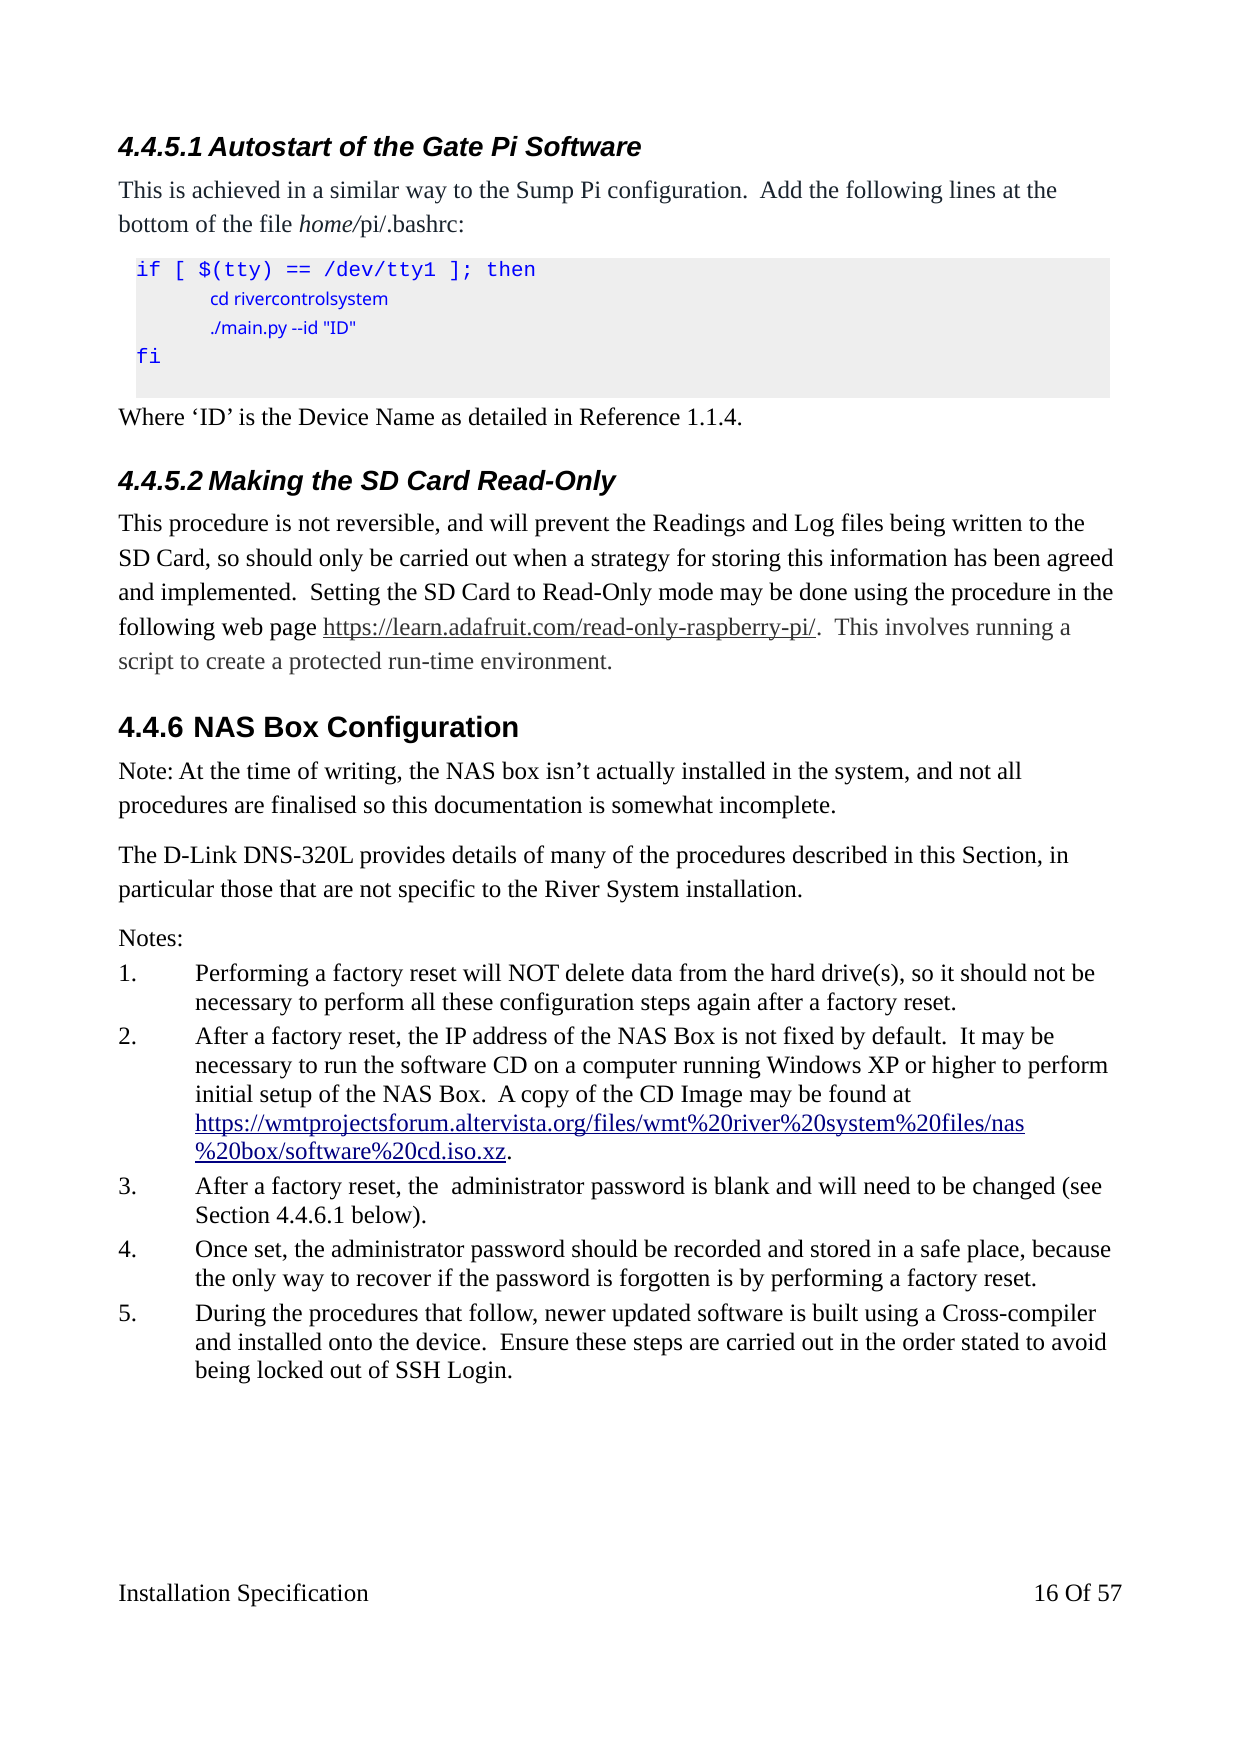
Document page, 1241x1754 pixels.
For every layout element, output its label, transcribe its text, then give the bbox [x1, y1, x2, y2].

subtitle NAS Box Configuration [118, 710, 1122, 744]
text if [ $(tty) == /dev/tty1 ]; then [136, 258, 1110, 282]
text This is achieved in a similar way to the Sump Pi configuration. Add the following lines at the bottom of the file home/pi/.bashrc: [118, 175, 1122, 238]
text 3. After a factory reset, the administrator password is blank and will need to be changed (see Section 4.4.6.1 below). [118, 1171, 1122, 1228]
text cd rivercontrolsystem ./main.py --id "ID" [136, 287, 1110, 341]
text Note: At the time of writing, the NAS box isn’t actually installed in the system, and not all procedures are finalised so this documentation is somewhat incomplete. [118, 756, 1122, 819]
text 5. During the procedures that follow, newer updated software is built using a Cross-compiler and installed onto the device. Ensure these steps are carried out in the order stated to avoid being locked out of SSH Login. [118, 1298, 1122, 1384]
text fi [136, 346, 1110, 369]
text Where ‘ID’ is the Device Name as detailed in Reference 1.1.4. [118, 402, 1122, 431]
text Notes: [118, 923, 1122, 952]
subtitle Autostart of the Gate Pi Software [118, 131, 1122, 162]
text 1. Performing a factory reset will NOT delete data from the hard drive(s), so it should not be necessary to perform all these configuration steps again after a factory reset. [118, 958, 1122, 1015]
text 4. Once set, the administrator password should be recorded and stored in a safe place, because the only way to recover if the password is forgotten is by performing a factory reset. [118, 1234, 1122, 1292]
text 2. After a factory reset, the IP address of the NAS Box is not fixed by default. It may be necessary to run the software CD on a computer running Windows XP or higher to perform initial setup of the NAS Box. A copy of the CD Image may be found at https://wmtprojectsforum.altervista.org/files/wmt%20river%20system%20files/nas%20box/software%20cd.iso.xz. [118, 1021, 1122, 1165]
subtitle Making the SD Card Read-Only [118, 464, 1122, 496]
text This procedure is not reversible, and will prevent the Readings and Log files being written to the SD Card, so should only be carried out when a strategy for storing this information has been agreed and implemented. Setting the SD Card to Read-Only mode may be done using the procedure in the following web page https://learn.adafruit.com/read-only-raspberry-pi/. This involves running a script to create a protected run-time environment. [118, 508, 1122, 675]
text The D-Link DNS-320L provides details of many of the procedures described in this Section, in particular those that are not specific to the River System installation. [118, 840, 1122, 903]
